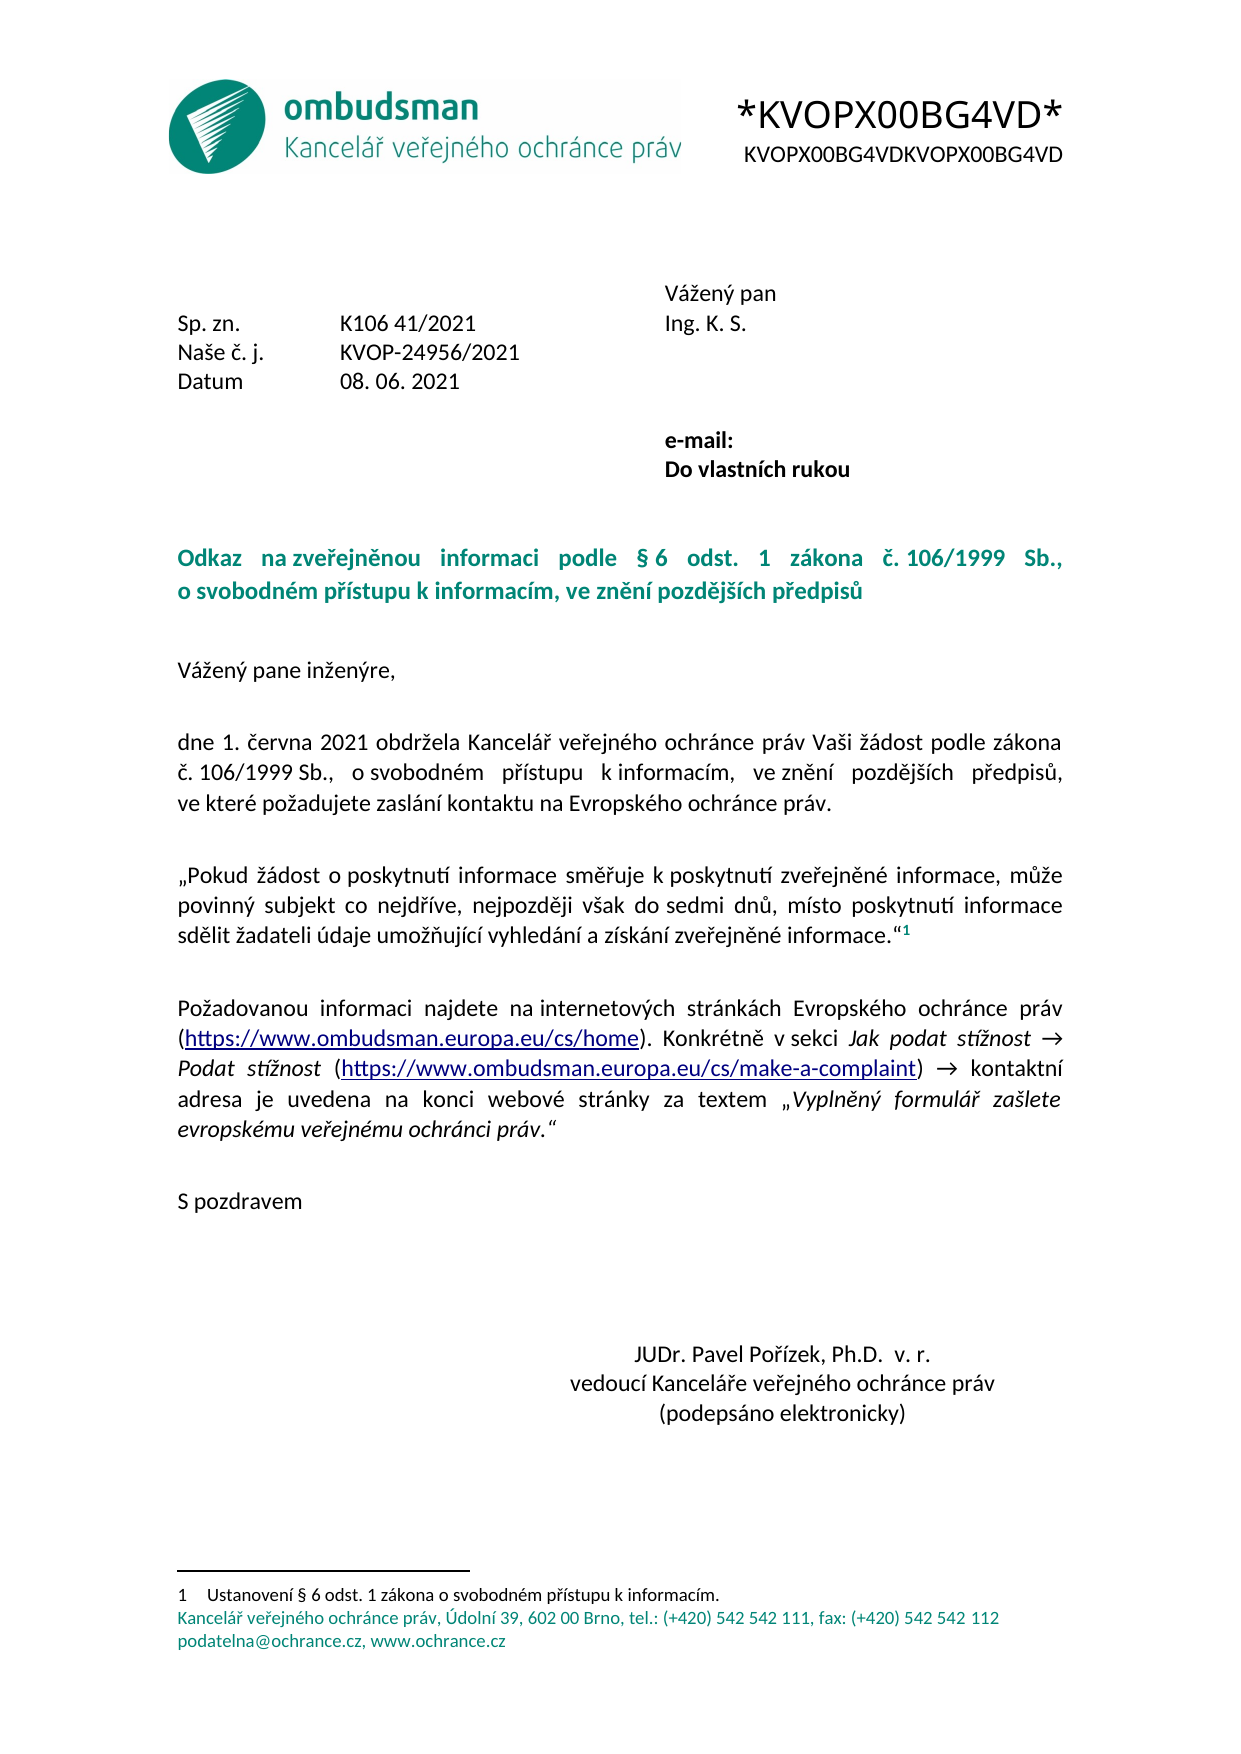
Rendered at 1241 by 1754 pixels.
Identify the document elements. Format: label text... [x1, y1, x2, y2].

text (podepsáno elektronicky) [502, 1398, 1063, 1427]
text vedoucí Kanceláře veřejného ochránce práv [502, 1368, 1063, 1398]
table_header Sp. zn. Naše č. j. Datum [177, 220, 340, 542]
text JUDr. Pavel Pořízek, Ph.D. v. r. [502, 1339, 1063, 1368]
table_header Vážený pan Ing. K. S. e-mail: Do vlastních rukou [665, 220, 1085, 542]
text Vážený pane inženýre, [177, 655, 1063, 684]
text S pozdravem [177, 1186, 1063, 1216]
table_header K106 41/2021 KVOP-24956/2021 08. 06. 2021 [340, 220, 664, 542]
text Požadovanou informaci najdete na internetových stránkách Evropského ochránce práv (https://www.ombudsman.europa.eu/cs/home). Konkrétně v sekci Jak podat stížnost → Podat stížnost (https://www.ombudsman.europa.eu/cs/make-a-complaint) → kontaktní adresa je uvedena na konci webové stránky za textem „Vyplněný formulář zašlete evropskému veřejnému ochránci práv.“ [177, 993, 1063, 1144]
text Ustanovení § 6 odst. 1 zákona o svobodném přístupu k informacím. [177, 1583, 1063, 1606]
subtitle Odkaz na zveřejněnou informaci podle § 6 odst. 1 zákona č. 106/1999 Sb., o svobodném přístupu k informacím, ve znění pozdějších předpisů [177, 542, 1063, 606]
text „Pokud žádost o poskytnutí informace směřuje k poskytnutí zveřejněné informace, může povinný subjekt co nejdříve, nejpozději však do sedmi dnů, místo poskytnutí informace sdělit žadateli údaje umožňující vyhledání a získání zveřejněné informace.“ [177, 860, 1063, 950]
text dne 1. června 2021 obdržela Kancelář veřejného ochránce práv Vaši žádost podle zákona č. 106/1999 Sb., o svobodném přístupu k informacím, ve znění pozdějších předpisů, ve které požadujete zaslání kontaktu na Evropského ochránce práv. [177, 727, 1063, 817]
